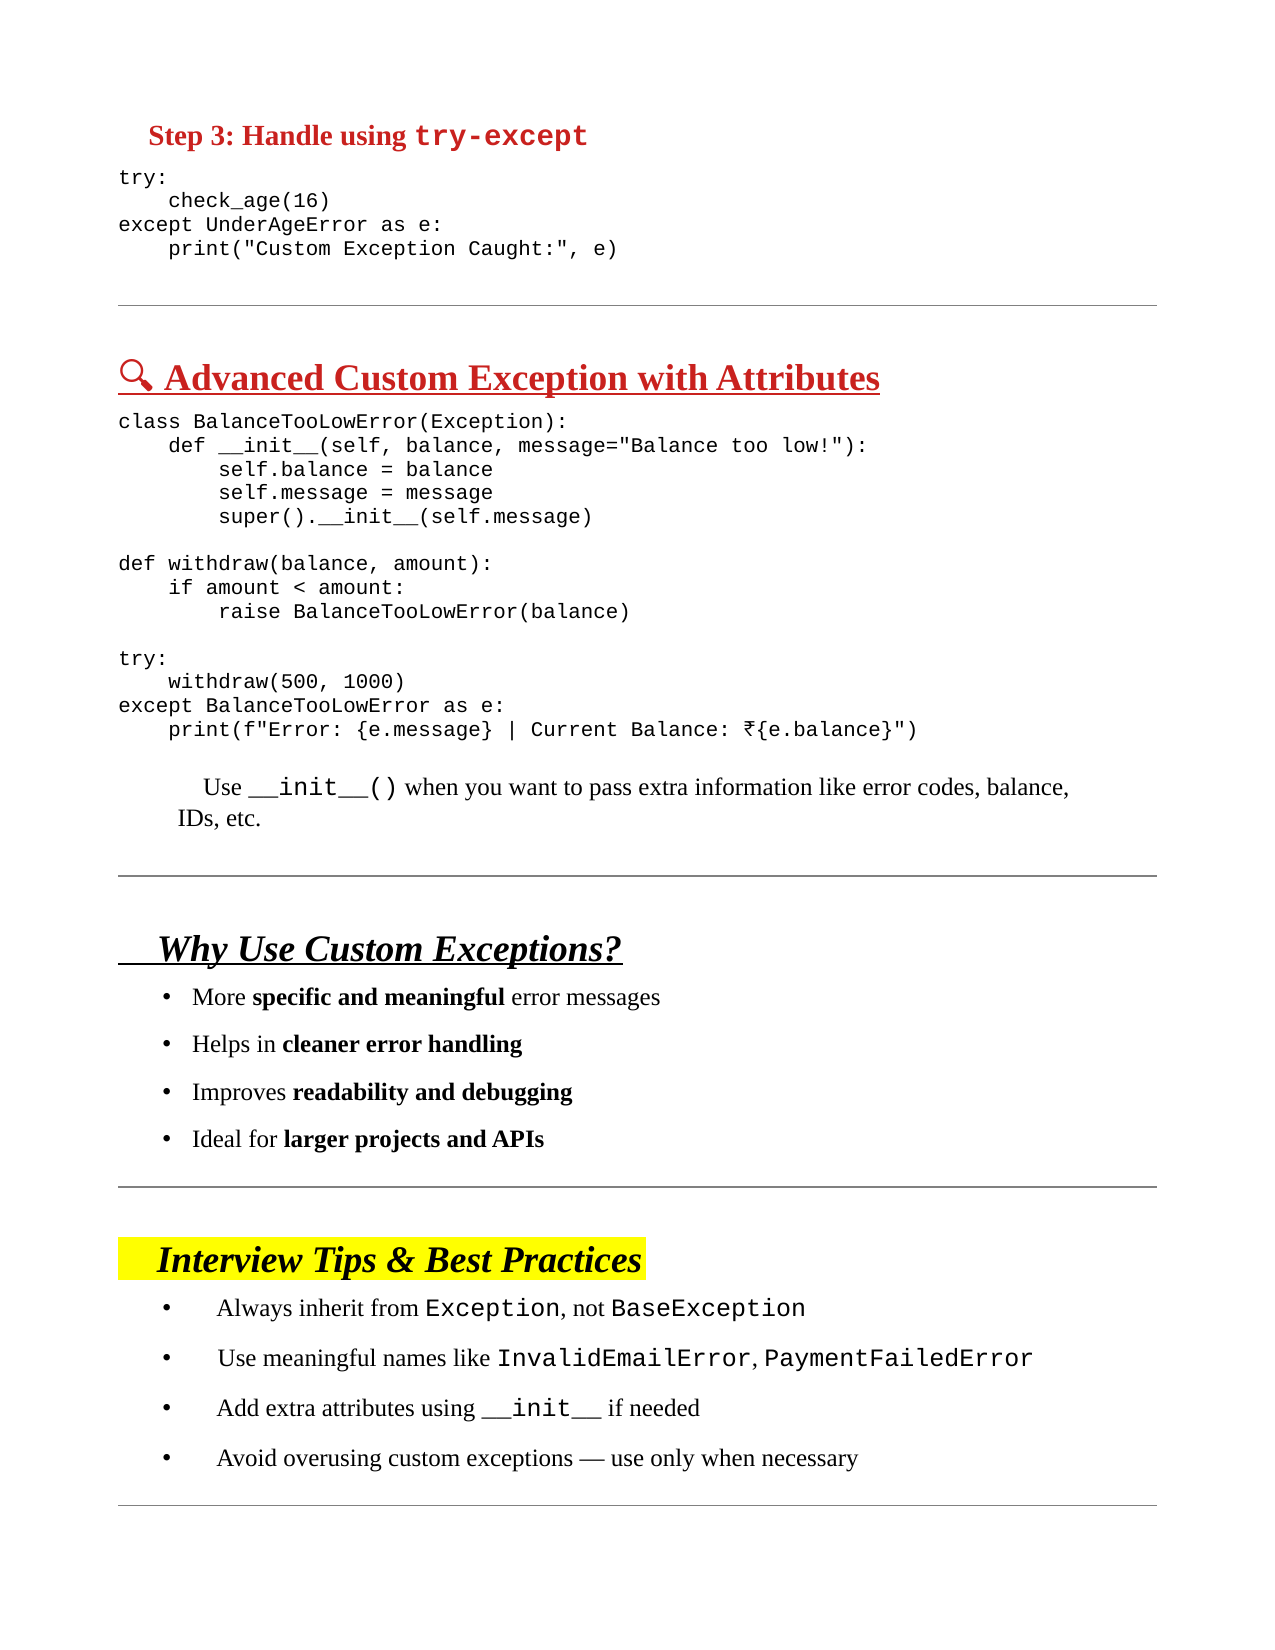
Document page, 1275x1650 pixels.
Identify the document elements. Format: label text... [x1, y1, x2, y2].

text if amount < amount: [118, 577, 1157, 601]
subtitle 🎯 Interview Tips & Best Practices [118, 1237, 1157, 1280]
text withdraw(500, 1000) [118, 672, 1157, 695]
text class BalanceTooLowError(Exception): [118, 411, 1157, 435]
list Ideal for larger projects and APIs [162, 1124, 1157, 1153]
list ✅ Use meaningful names like InvalidEmailError, PaymentFailedError [162, 1343, 1157, 1374]
text except UnderAgeError as e: [118, 214, 1157, 238]
text def withdraw(balance, amount): [118, 553, 1157, 577]
text self.balance = balance [118, 459, 1157, 482]
list ❌ Avoid overusing custom exceptions — use only when necessary [162, 1443, 1157, 1472]
text print(f"Error: {e.message} | Current Balance: ₹{e.balance}") [118, 719, 1157, 742]
subtitle 🔍 Advanced Custom Exception with Attributes [118, 356, 1157, 399]
text try: [118, 167, 1157, 190]
text def __init__(self, balance, message="Balance too low!"): [118, 435, 1157, 459]
list Improves readability and debugging [162, 1077, 1157, 1106]
subtitle 💡 Why Use Custom Exceptions? [118, 926, 1157, 969]
list ✅ Add extra attributes using __init__ if needed [162, 1393, 1157, 1424]
list ✅ Always inherit from Exception, not BaseException [162, 1293, 1157, 1324]
subtitle ✅ Step 3: Handle using try-except [118, 118, 1157, 154]
text super().__init__(self.message) [118, 506, 1157, 530]
text except BalanceTooLowError as e: [118, 695, 1157, 719]
text ✅ Use __init__() when you want to pass extra information like error codes, balance, IDs, etc. [177, 772, 1098, 832]
list Helps in cleaner error handling [162, 1029, 1157, 1058]
text self.message = message [118, 482, 1157, 506]
list More specific and meaningful error messages [162, 982, 1157, 1011]
text check_age(16) [118, 190, 1157, 214]
text raise BalanceTooLowError(balance) [118, 601, 1157, 624]
text try: [118, 648, 1157, 672]
text print("Custom Exception Caught:", e) [118, 238, 1157, 261]
